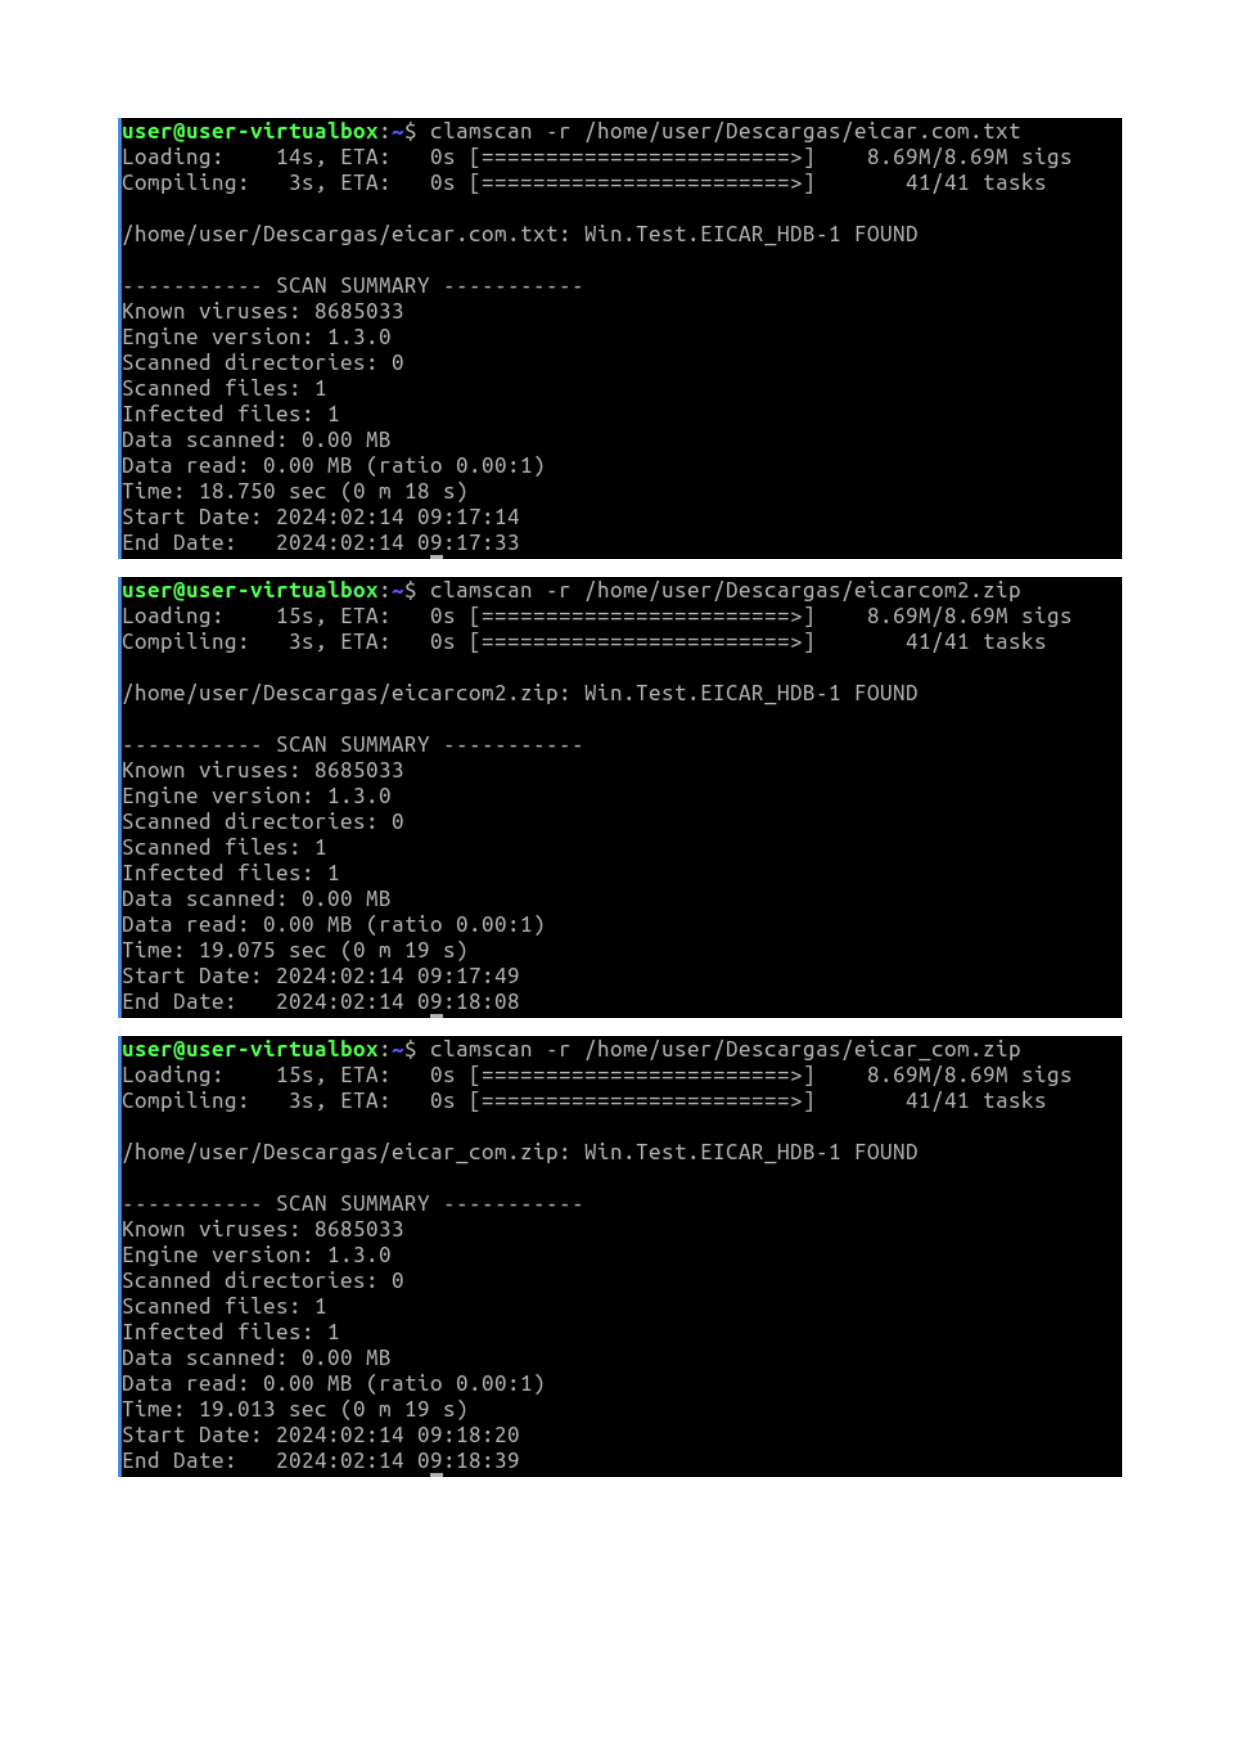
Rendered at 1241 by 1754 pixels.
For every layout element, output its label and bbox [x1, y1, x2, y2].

picture [118, 118, 1123, 559]
picture [118, 1036, 1123, 1477]
picture [118, 577, 1123, 1018]
